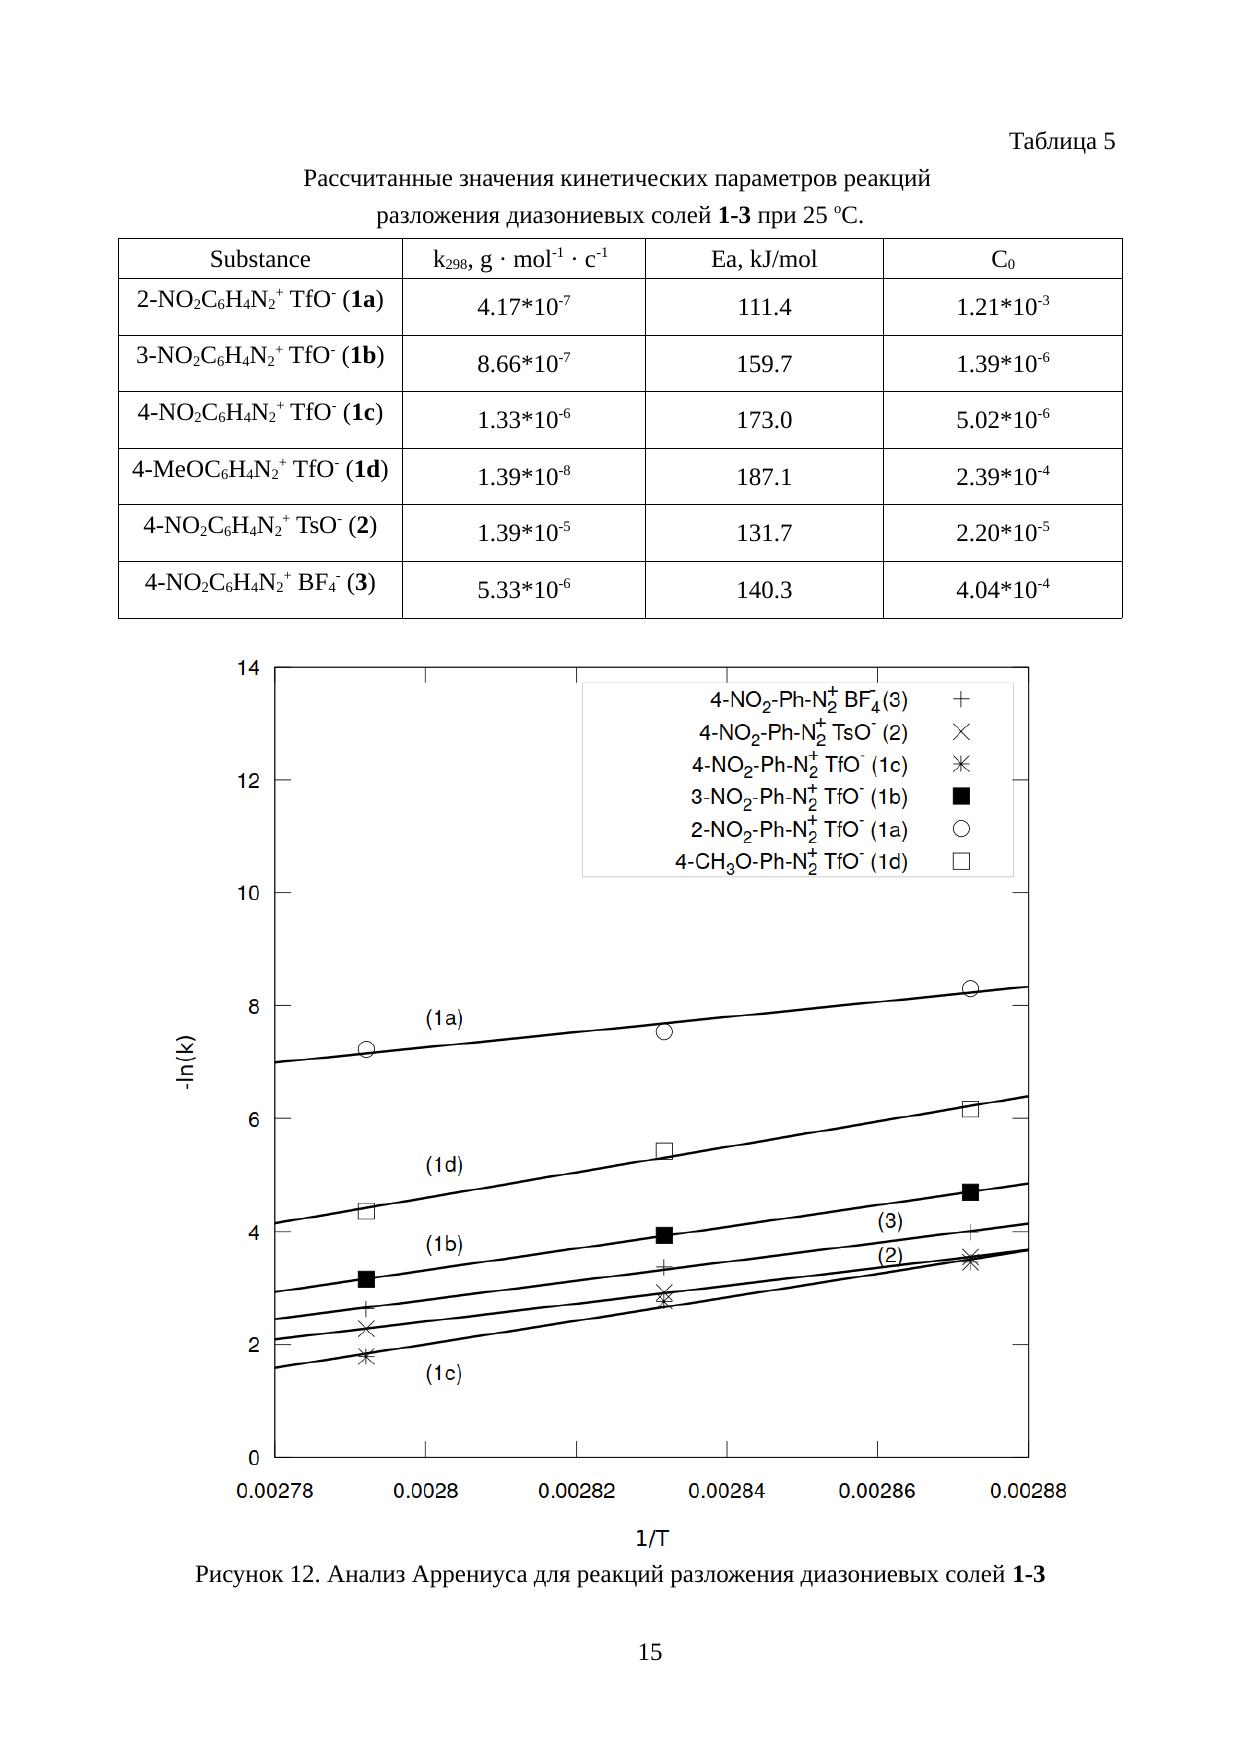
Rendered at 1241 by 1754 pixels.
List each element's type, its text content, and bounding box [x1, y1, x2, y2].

table_cell 2.20*10-5 [884, 505, 1122, 561]
table_header Substance [119, 239, 402, 278]
text Рисунок 12. Анализ Аррениуса для реакций разложения диазониевых солей 1-3 [118, 655, 1122, 1588]
table_cell 1.33*10-6 [403, 392, 645, 448]
table_cell 187.1 [646, 449, 883, 504]
table_header k298, g · mol-1 · с-1 [403, 239, 645, 278]
table_cell 1.39*10-6 [884, 336, 1122, 391]
table_cell 5.33*10-6 [403, 562, 645, 617]
table_cell 3-NO2С6H4N2+ TfO- (1b) [119, 336, 402, 391]
table_cell 1.21*10-3 [884, 279, 1122, 335]
text разложения диазониевых солей 1-3 при 25 оС. [118, 200, 1122, 229]
table_header Ea, kJ/mol [646, 239, 883, 278]
table_cell 4-NO2С6H4N2+ BF4- (3) [119, 562, 402, 617]
text Рассчитанные значения кинетических параметров реакций [118, 163, 1122, 192]
table_cell 5.02*10-6 [884, 392, 1122, 448]
picture [163, 655, 1077, 1551]
table_cell 140.3 [646, 562, 883, 617]
table_cell 2.39*10-4 [884, 449, 1122, 504]
table_cell 131.7 [646, 505, 883, 561]
table_cell 173.0 [646, 392, 883, 448]
table_header C0 [884, 239, 1122, 278]
table_cell 4-NO2С6H4N2+ TfO- (1c) [119, 392, 402, 448]
table_cell 111.4 [646, 279, 883, 335]
table_cell 2-NO2С6H4N2+ TfO- (1a) [119, 279, 402, 335]
table_cell 159.7 [646, 336, 883, 391]
table_cell 1.39*10-5 [403, 505, 645, 561]
table_cell 4-NO2С6H4N2+ TsO- (2) [119, 505, 402, 561]
text Таблица 5 [118, 126, 1122, 154]
table_cell 1.39*10-8 [403, 449, 645, 504]
table_cell 8.66*10-7 [403, 336, 645, 391]
table_cell 4-MeOС6H4N2+ TfO- (1d) [119, 449, 402, 504]
table_cell 4.17*10-7 [403, 279, 645, 335]
table_cell 4.04*10-4 [884, 562, 1122, 617]
